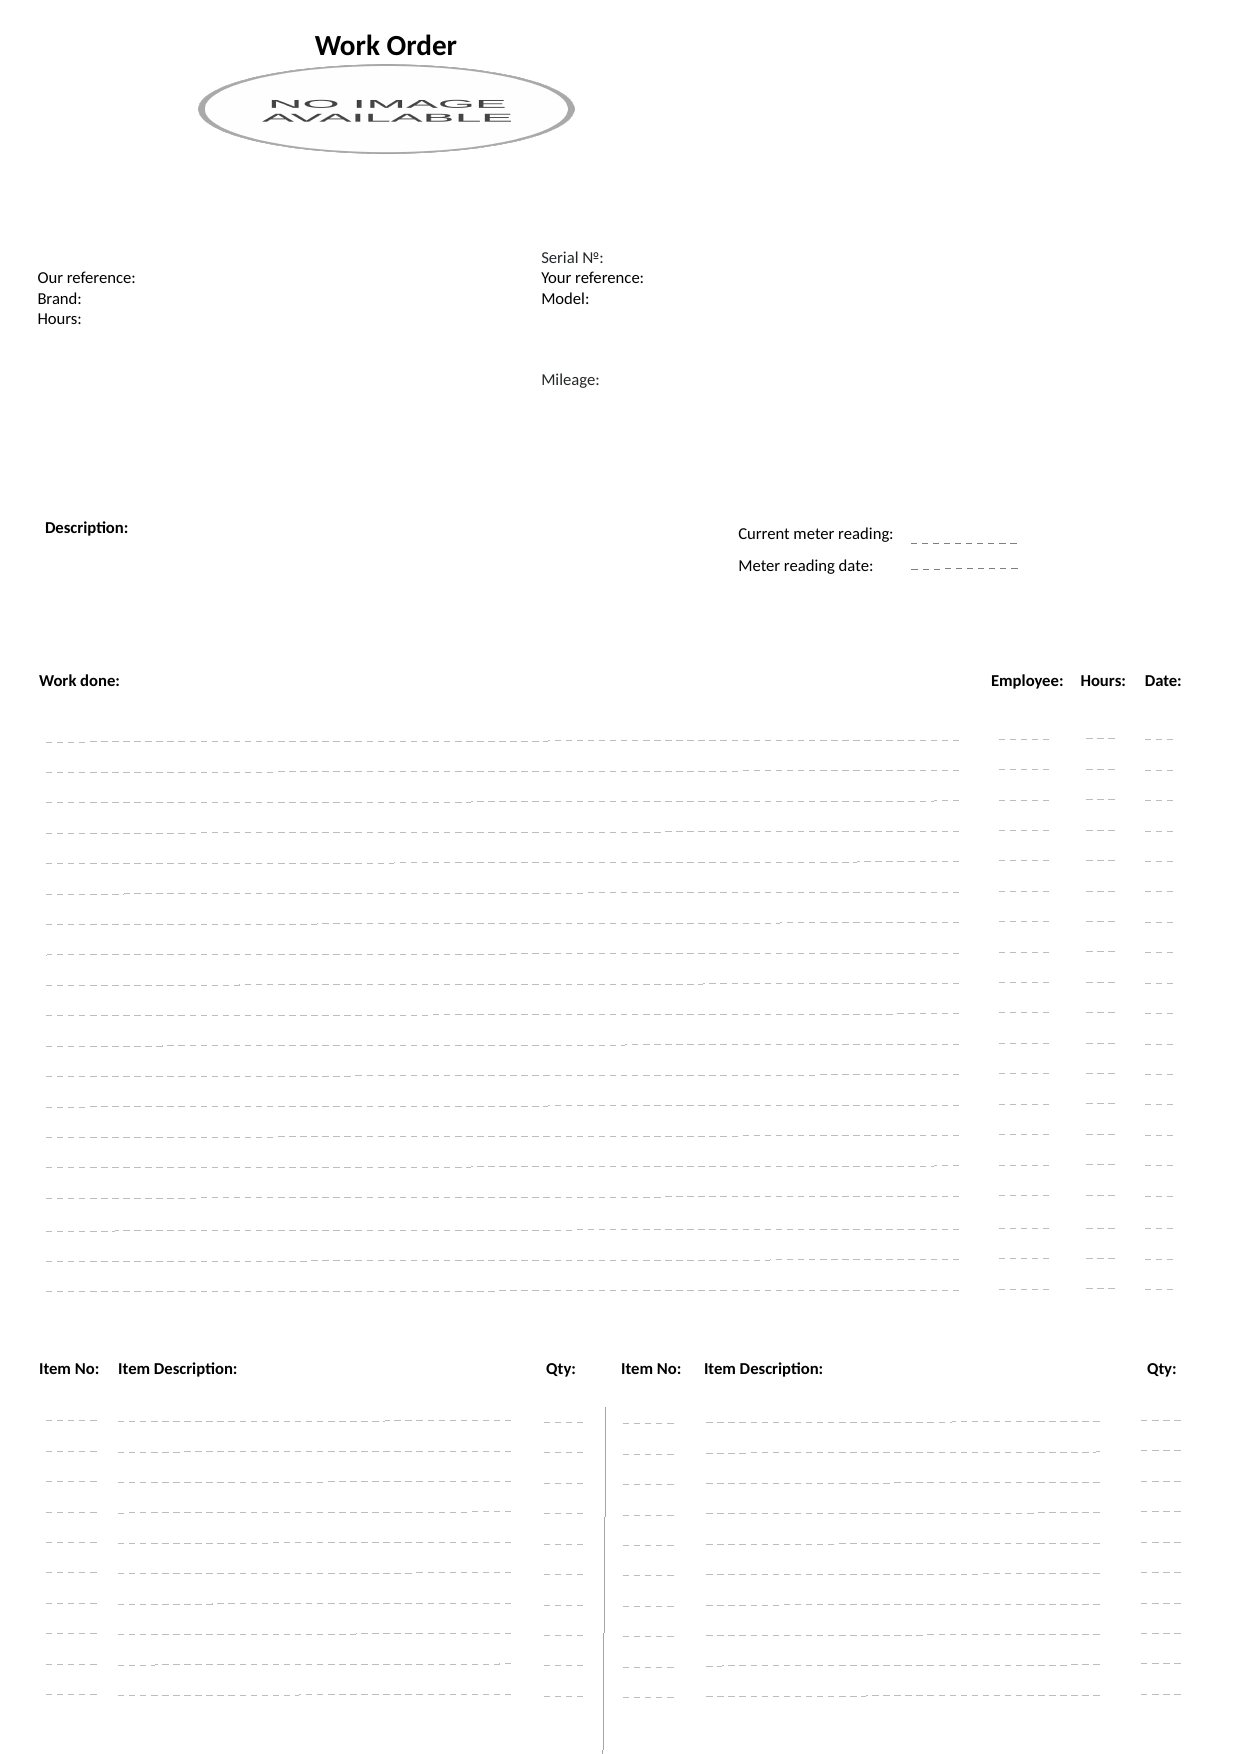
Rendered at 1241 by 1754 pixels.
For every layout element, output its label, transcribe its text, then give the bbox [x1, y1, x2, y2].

text Item No: Item Description: Qty: Item No: Item Description: Qty: [39, 1359, 1202, 1379]
picture [188, 62, 584, 156]
table_cell Serial №: <$f.SerialNumber> [541, 248, 1200, 268]
table_cell <@end> [37, 390, 1200, 410]
table_cell <@if f.IsSerialisedItem> [37, 223, 1200, 247]
table_cell [37, 202, 1200, 222]
table_cell Our reference: <$f.ItemNumber> [37, 268, 541, 288]
table_header <$WorkTask.Number> [732, 21, 1201, 53]
table_cell <@for comment f.Comment> [37, 410, 1200, 430]
table_cell Brand: <$f.Brand> [37, 288, 541, 308]
table_cell <@end> [37, 329, 1200, 349]
table_header Description: <$WorkTask.Name> <@for desc WorkTask.Description> <$desc> <@end> [39, 511, 732, 637]
table_cell <$comment> [37, 430, 1200, 451]
table_header <@for f FixedAssetAssignments> [37, 182, 1200, 202]
table_cell <@end> [37, 471, 1200, 491]
table_cell Model: <$f.Model> [541, 288, 1200, 308]
table_cell <$f.Vehicle> [37, 369, 541, 389]
table_cell <$WorkTask.Date> [732, 53, 1201, 161]
table_cell <$f.Name> [37, 248, 541, 268]
table_cell [541, 308, 1200, 329]
table_header Work Order [39, 21, 732, 161]
table_header Current meter reading: Meter reading date: [732, 511, 1201, 637]
table_cell <@end> [37, 451, 1200, 471]
table_cell Your reference: <$f.CustomerReferenceNumber> [541, 268, 1200, 288]
table_cell Mileage: <$f.Mileage> [541, 369, 1200, 389]
table_cell <@if f.IsVehicle> [37, 349, 1200, 369]
table_cell Hours: <$f.Hours> [37, 308, 541, 329]
text Work done: Employee: Hours: Date: [39, 670, 1202, 690]
